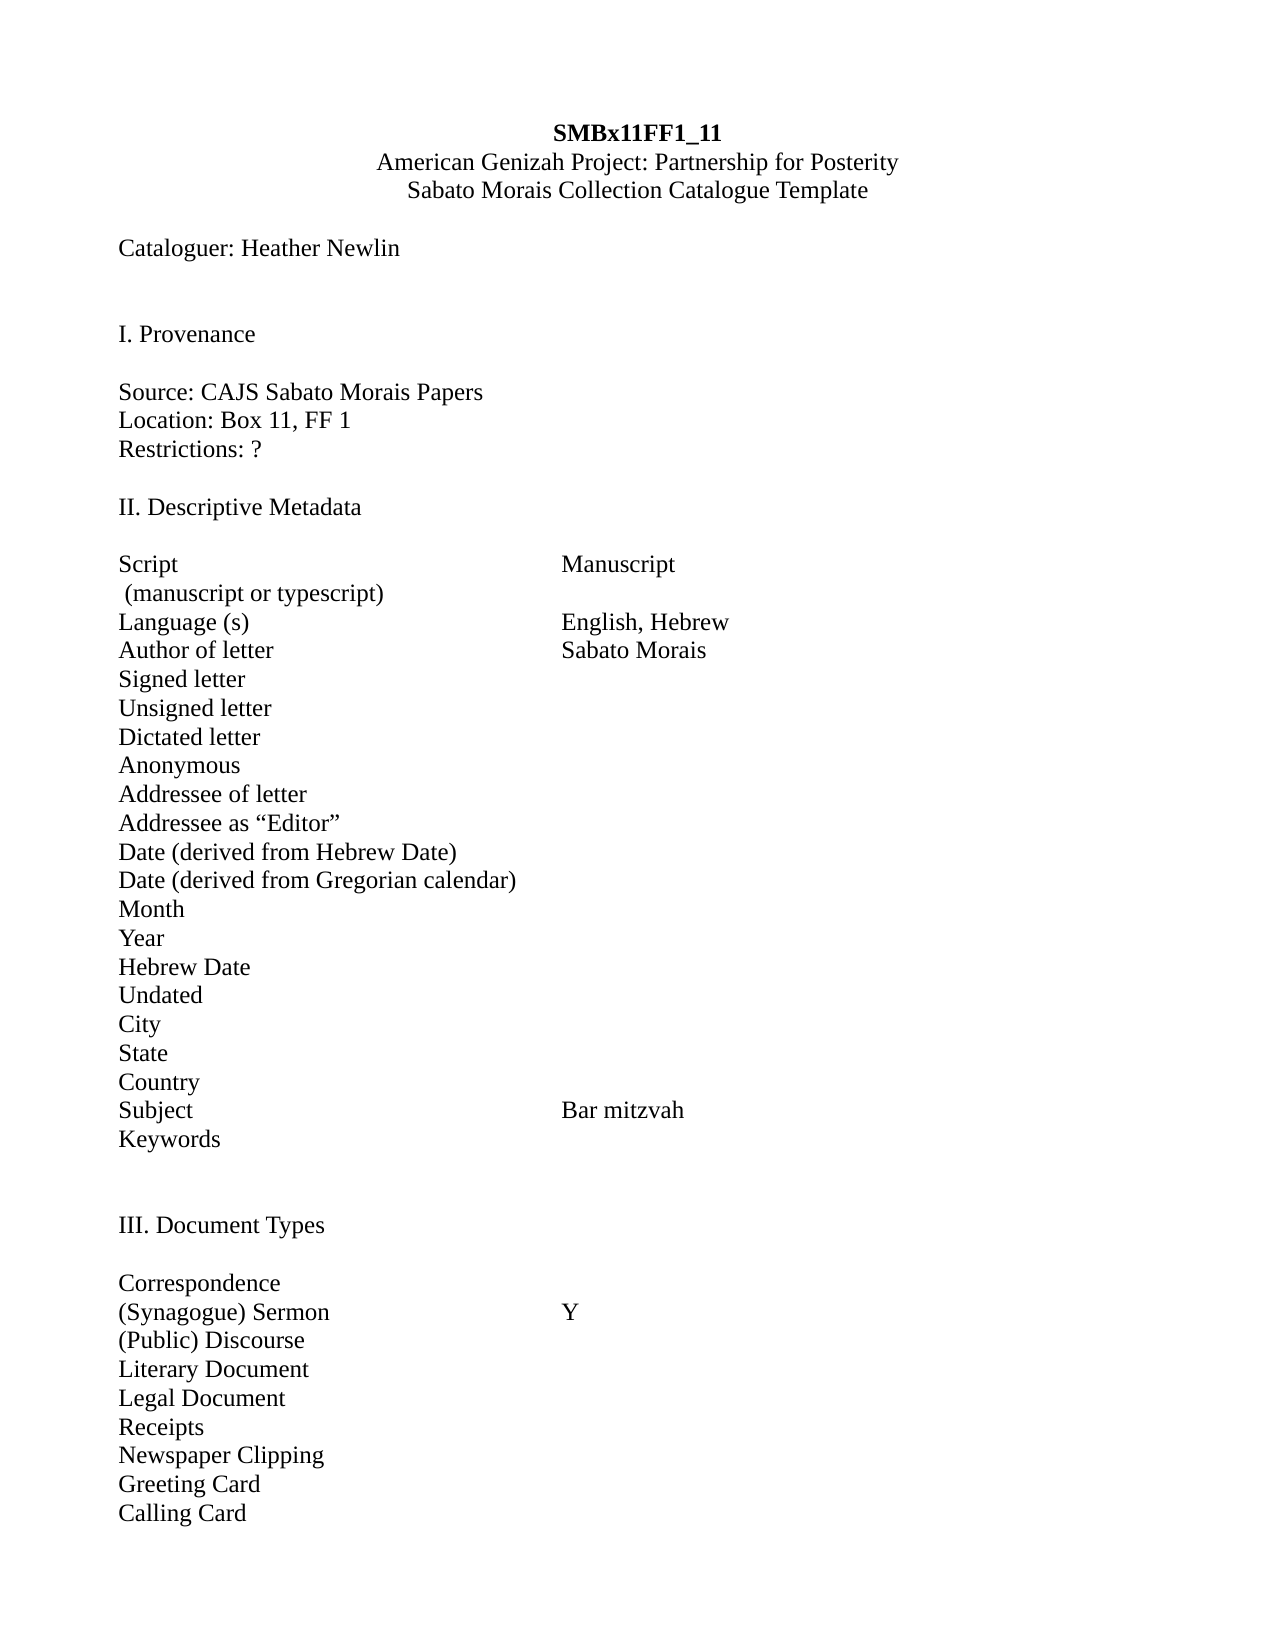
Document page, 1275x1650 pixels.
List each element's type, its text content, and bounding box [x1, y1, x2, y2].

text Receipts [118, 1412, 1157, 1441]
text Keywords [118, 1124, 1157, 1153]
text Signed letter [118, 664, 1157, 693]
text Language (s) English, Hebrew [118, 607, 1157, 636]
text Year [118, 923, 1157, 952]
text Anonymous [118, 751, 1157, 779]
text (manuscript or typescript) [118, 578, 1157, 607]
text Literary Document [118, 1354, 1157, 1383]
text Dictated letter [118, 722, 1157, 751]
text Cataloguer: Heather Newlin [118, 233, 1157, 262]
text Author of letter Sabato Morais [118, 636, 1157, 664]
text Undated [118, 981, 1157, 1009]
text II. Descriptive Metadata [118, 492, 1157, 521]
text Calling Card [118, 1498, 1157, 1527]
text I. Provenance [118, 319, 1157, 348]
text (Public) Discourse [118, 1326, 1157, 1354]
text Restrictions: ? [118, 434, 1157, 463]
text State [118, 1038, 1157, 1067]
text American Genizah Project: Partnership for Posterity [118, 147, 1157, 176]
text City [118, 1009, 1157, 1038]
text SMBx11FF1_11 [118, 118, 1157, 147]
text III. Document Types [118, 1211, 1157, 1239]
text Date (derived from Hebrew Date) [118, 837, 1157, 866]
text Sabato Morais Collection Catalogue Template [118, 176, 1157, 204]
text Newspaper Clipping [118, 1441, 1157, 1469]
text Subject Bar mitzvah [118, 1096, 1157, 1124]
text Greeting Card [118, 1469, 1157, 1498]
text Country [118, 1067, 1157, 1096]
text Unsigned letter [118, 693, 1157, 722]
text Addressee of letter [118, 779, 1157, 808]
text Date (derived from Gregorian calendar) [118, 866, 1157, 894]
text Month [118, 894, 1157, 923]
text Source: CAJS Sabato Morais Papers [118, 377, 1157, 406]
text Legal Document [118, 1383, 1157, 1412]
text Addressee as “Editor” [118, 808, 1157, 837]
text Correspondence [118, 1268, 1157, 1297]
text Location: Box 11, FF 1 [118, 406, 1157, 434]
text (Synagogue) Sermon Y [118, 1297, 1157, 1326]
text Script Manuscript [118, 549, 1157, 578]
text Hebrew Date [118, 952, 1157, 981]
